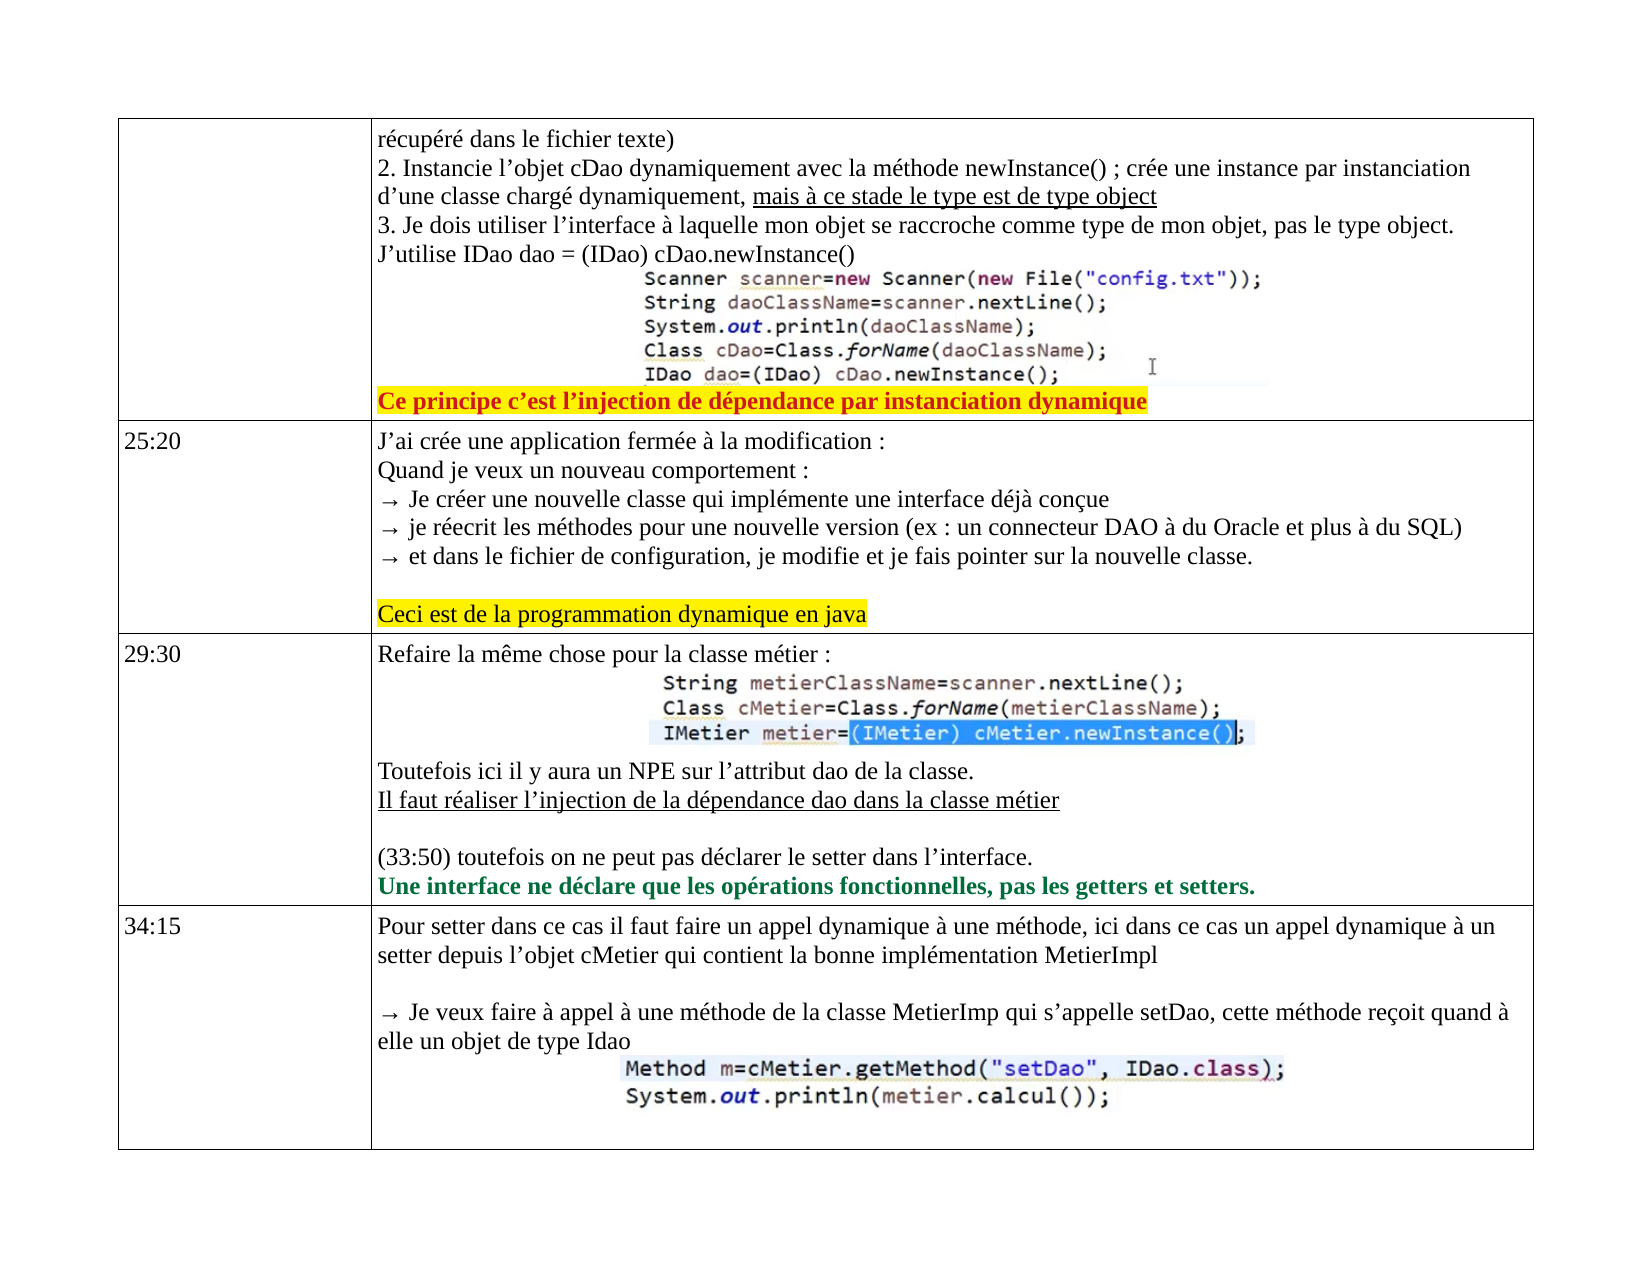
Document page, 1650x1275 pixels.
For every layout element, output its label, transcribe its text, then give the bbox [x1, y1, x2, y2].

table_cell 29:30 [119, 634, 371, 905]
table_cell J’ai crée une application fermée à la modification : Quand je veux un nouveau comportement : → Je créer une nouvelle classe qui implémente une interface déjà conçue → je réecrit les méthodes pour une nouvelle version (ex : un connecteur DAO à du Oracle et plus à du SQL) → et dans le fichier de configuration, je modifie et je fais pointer sur la nouvelle classe. Ceci est de la programmation dynamique en java [372, 421, 1533, 633]
picture [633, 267, 1271, 386]
table_cell Refaire la même chose pour la classe métier : Toutefois ici il y aura un NPE sur l’attribut dao de la classe. Il faut réaliser l’injection de la dépendance dao dans la classe métier (33:50) toutefois on ne peut pas déclarer le setter dans l’interface. Une interface ne déclare que les opérations fonctionnelles, pas les getters et setters. [372, 634, 1533, 905]
table_cell [119, 119, 371, 420]
picture [619, 1055, 1285, 1115]
table_cell 25:20 [119, 421, 371, 633]
picture [648, 667, 1255, 756]
table_cell 34:15 [119, 906, 371, 1149]
table_cell Pour setter dans ce cas il faut faire un appel dynamique à une méthode, ici dans ce cas un appel dynamique à un setter depuis l’objet cMetier qui contient la bonne implémentation MetierImpl → Je veux faire à appel à une méthode de la classe MetierImp qui s’appelle setDao, cette méthode reçoit quand à elle un objet de type Idao [372, 906, 1533, 1149]
table_cell récupéré dans le fichier texte) 2. Instancie l’objet cDao dynamiquement avec la méthode newInstance() ; crée une instance par instanciation d’une classe chargé dynamiquement, mais à ce stade le type est de type object 3. Je dois utiliser l’interface à laquelle mon objet se raccroche comme type de mon objet, pas le type object. J’utilise IDao dao = (IDao) cDao.newInstance() Ce principe c’est l’injection de dépendance par instanciation dynamique [372, 119, 1533, 420]
